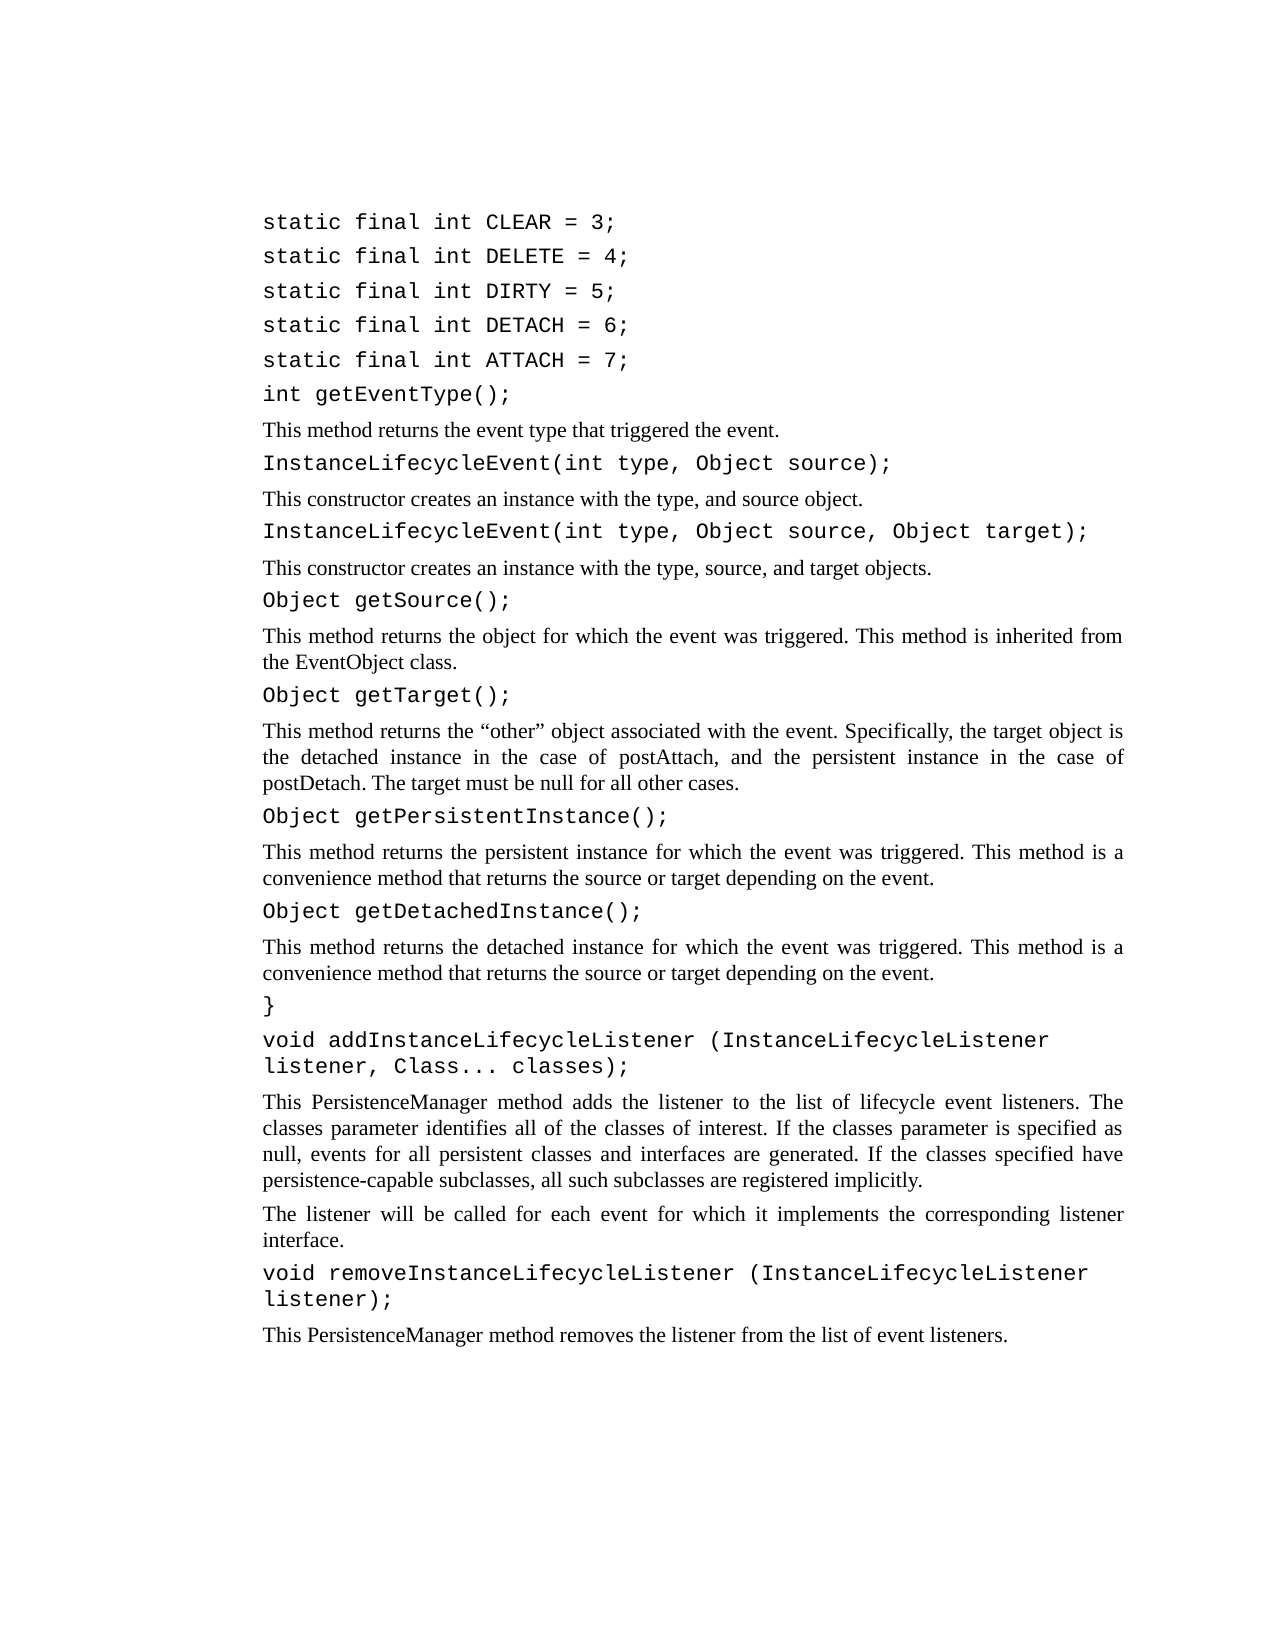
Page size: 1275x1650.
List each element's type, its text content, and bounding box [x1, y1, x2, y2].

text void addInstanceLifecycleListener (InstanceLifecycleListener listener, Class... classes); [262, 1028, 1125, 1080]
text This method returns the persistent instance for which the event was triggered. This method is a convenience method that returns the source or target depending on the event. [262, 838, 1125, 890]
text static final int DIRTY = 5; [262, 279, 1125, 305]
text This method returns the event type that triggered the event. [262, 416, 1125, 442]
text Object getPersistentInstance(); [262, 804, 1125, 830]
text This PersistenceManager method adds the listener to the list of lifecycle event listeners. The classes parameter identifies all of the classes of interest. If the classes parameter is specified as null, events for all persistent classes and interfaces are generated. If the classes specified have persistence-capable subclasses, all such subclasses are registered implicitly. [262, 1088, 1125, 1192]
text Object getDetachedInstance(); [262, 898, 1125, 924]
text This constructor creates an instance with the type, and source object. [262, 485, 1125, 511]
text static final int DETACH = 6; [262, 313, 1125, 339]
text static final int CLEAR = 3; [262, 210, 1125, 236]
text } [262, 993, 1125, 1019]
text Object getTarget(); [262, 683, 1125, 709]
text static final int ATTACH = 7; [262, 347, 1125, 373]
text This PersistenceManager method removes the listener from the list of event listeners. [262, 1321, 1125, 1347]
text static final int DELETE = 4; [262, 244, 1125, 270]
text This constructor creates an instance with the type, source, and target objects. [262, 554, 1125, 580]
text This method returns the “other” object associated with the event. Specifically, the target object is the detached instance in the case of postAttach, and the persistent instance in the case of postDetach. The target must be null for all other cases. [262, 717, 1125, 795]
text This method returns the object for which the event was triggered. This method is inherited from the EventObject class. [262, 622, 1125, 674]
text The listener will be called for each event for which it implements the corresponding listener interface. [262, 1201, 1125, 1253]
text This method returns the detached instance for which the event was triggered. This method is a convenience method that returns the source or target depending on the event. [262, 933, 1125, 985]
text void removeInstanceLifecycleListener (InstanceLifecycleListener listener); [262, 1261, 1125, 1313]
text int getEventType(); [262, 382, 1125, 408]
text InstanceLifecycleEvent(int type, Object source, Object target); [262, 519, 1125, 545]
text InstanceLifecycleEvent(int type, Object source); [262, 451, 1125, 477]
text Object getSource(); [262, 588, 1125, 614]
